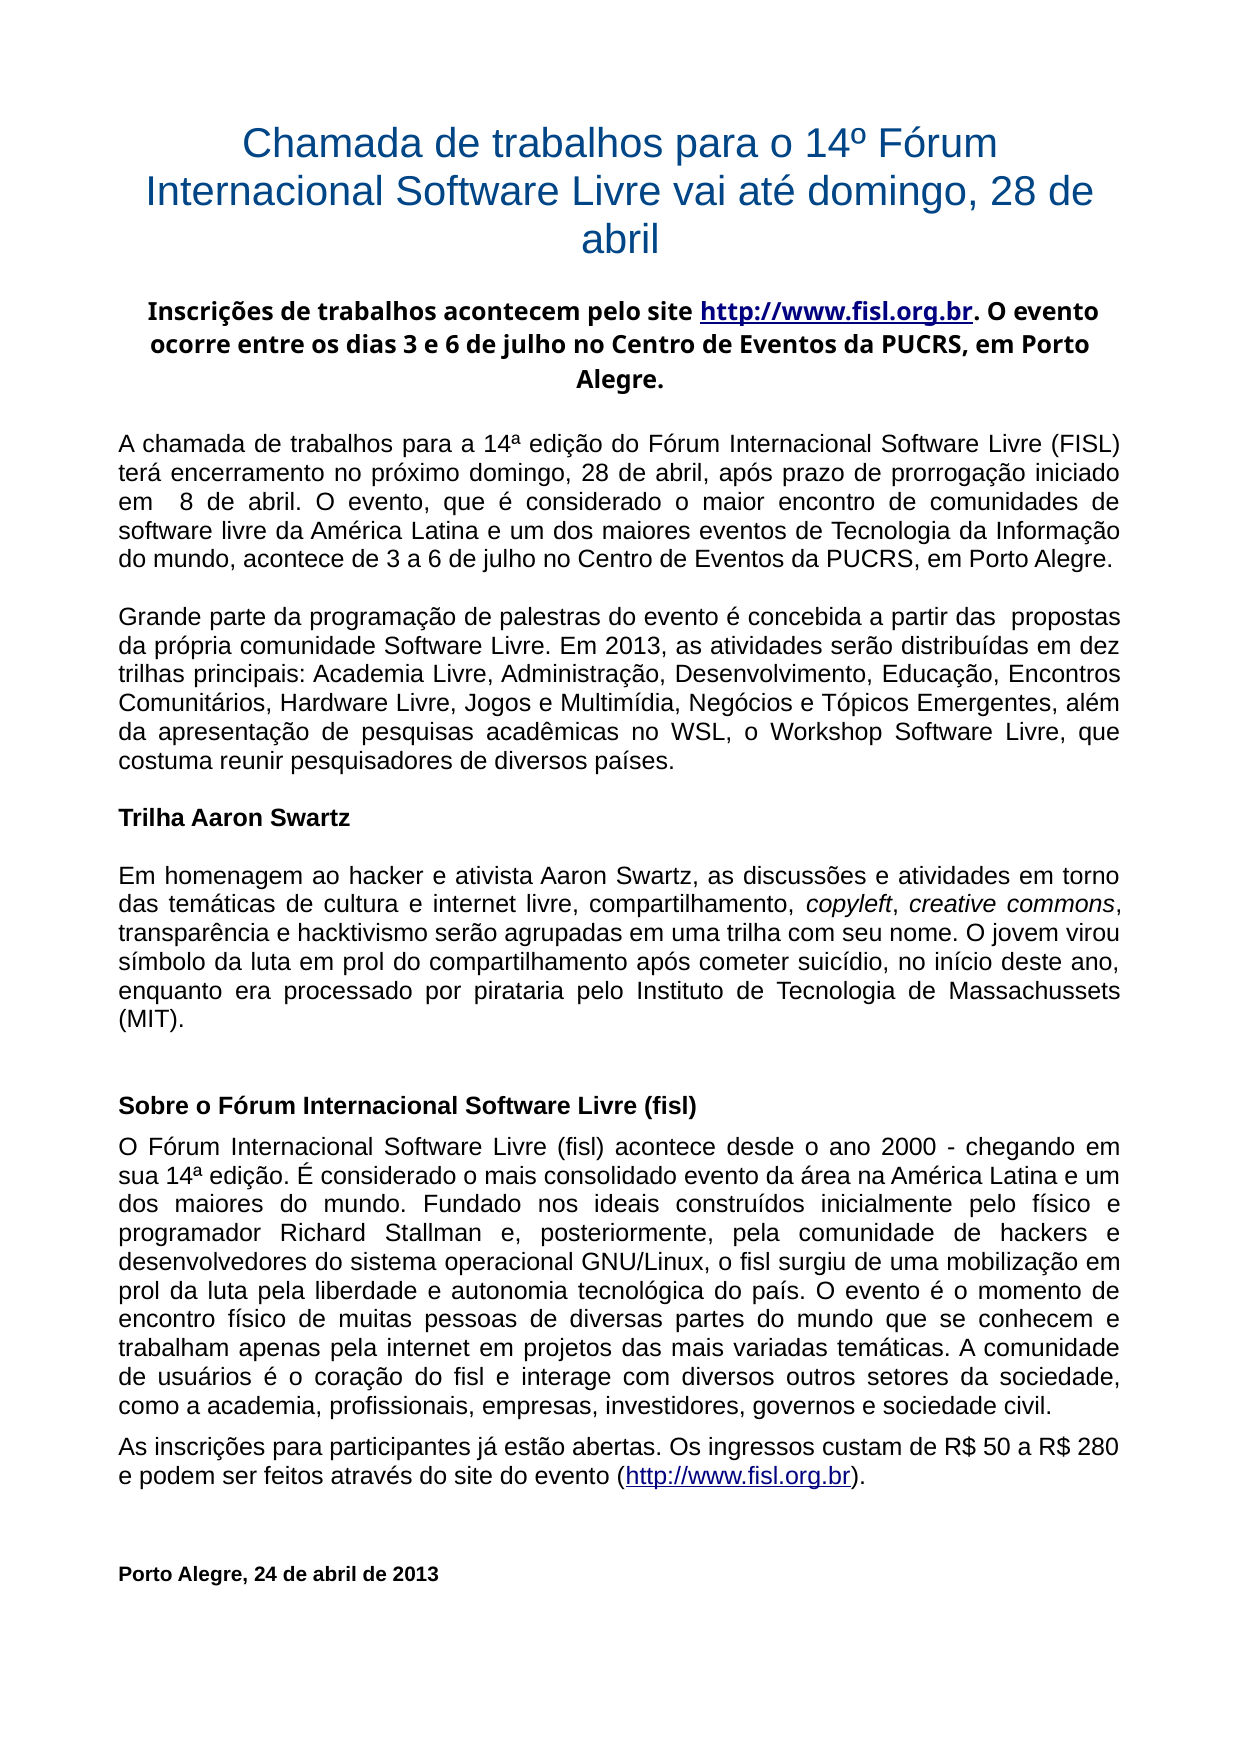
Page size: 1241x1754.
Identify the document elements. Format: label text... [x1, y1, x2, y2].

text Chamada de trabalhos para o 14º Fórum Internacional Software Livre vai até domingo, 28 de abril [118, 118, 1122, 262]
text As inscrições para participantes já estão abertas. Os ingressos custam de R$ 50 a R$ 280 e podem ser feitos através do site do evento (http://www.fisl.org.br). [118, 1432, 1122, 1489]
text Porto Alegre, 24 de abril de 2013 [118, 1562, 1122, 1586]
text Grande parte da programação de palestras do evento é concebida a partir das propostas da própria comunidade Software Livre. Em 2013, as atividades serão distribuídas em dez trilhas principais: Academia Livre, Administração, Desenvolvimento, Educação, Encontros Comunitários, Hardware Livre, Jogos e Multimídia, Negócios e Tópicos Emergentes, além da apresentação de pesquisas acadêmicas no WSL, o Workshop Software Livre, que costuma reunir pesquisadores de diversos países. [118, 602, 1122, 774]
text Em homenagem ao hacker e ativista Aaron Swartz, as discussões e atividades em torno das temáticas de cultura e internet livre, compartilhamento, copyleft, creative commons, transparência e hacktivismo serão agrupadas em uma trilha com seu nome. O jovem virou símbolo da luta em prol do compartilhamento após cometer suicídio, no início deste ano, enquanto era processado por pirataria pelo Instituto de Tecnologia de Massachussets (MIT). [118, 832, 1122, 1033]
text Sobre o Fórum Internacional Software Livre (fisl) [118, 1091, 1122, 1119]
text A chamada de trabalhos para a 14ª edição do Fórum Internacional Software Livre (FISL) terá encerramento no próximo domingo, 28 de abril, após prazo de prorrogação iniciado em 8 de abril. O evento, que é considerado o maior encontro de comunidades de software livre da América Latina e um dos maiores eventos de Tecnologia da Informação do mundo, acontece de 3 a 6 de julho no Centro de Eventos da PUCRS, em Porto Alegre. [118, 429, 1122, 573]
text Inscrições de trabalhos acontecem pelo site http://www.fisl.org.br. O evento ocorre entre os dias 3 e 6 de julho no Centro de Eventos da PUCRS, em Porto Alegre. [118, 293, 1122, 395]
text O Fórum Internacional Software Livre (fisl) acontece desde o ano 2000 - chegando em sua 14ª edição. É considerado o mais consolidado evento da área na América Latina e um dos maiores do mundo. Fundado nos ideais construídos inicialmente pelo físico e programador Richard Stallman e, posteriormente, pela comunidade de hackers e desenvolvedores do sistema operacional GNU/Linux, o fisl surgiu de uma mobilização em prol da luta pela liberdade e autonomia tecnológica do país. O evento é o momento de encontro físico de muitas pessoas de diversas partes do mundo que se conhecem e trabalham apenas pela internet em projetos das mais variadas temáticas. A comunidade de usuários é o coração do fisl e interage com diversos outros setores da sociedade, como a academia, profissionais, empresas, investidores, governos e sociedade civil. [118, 1132, 1122, 1419]
text Trilha Aaron Swartz [118, 803, 1122, 832]
